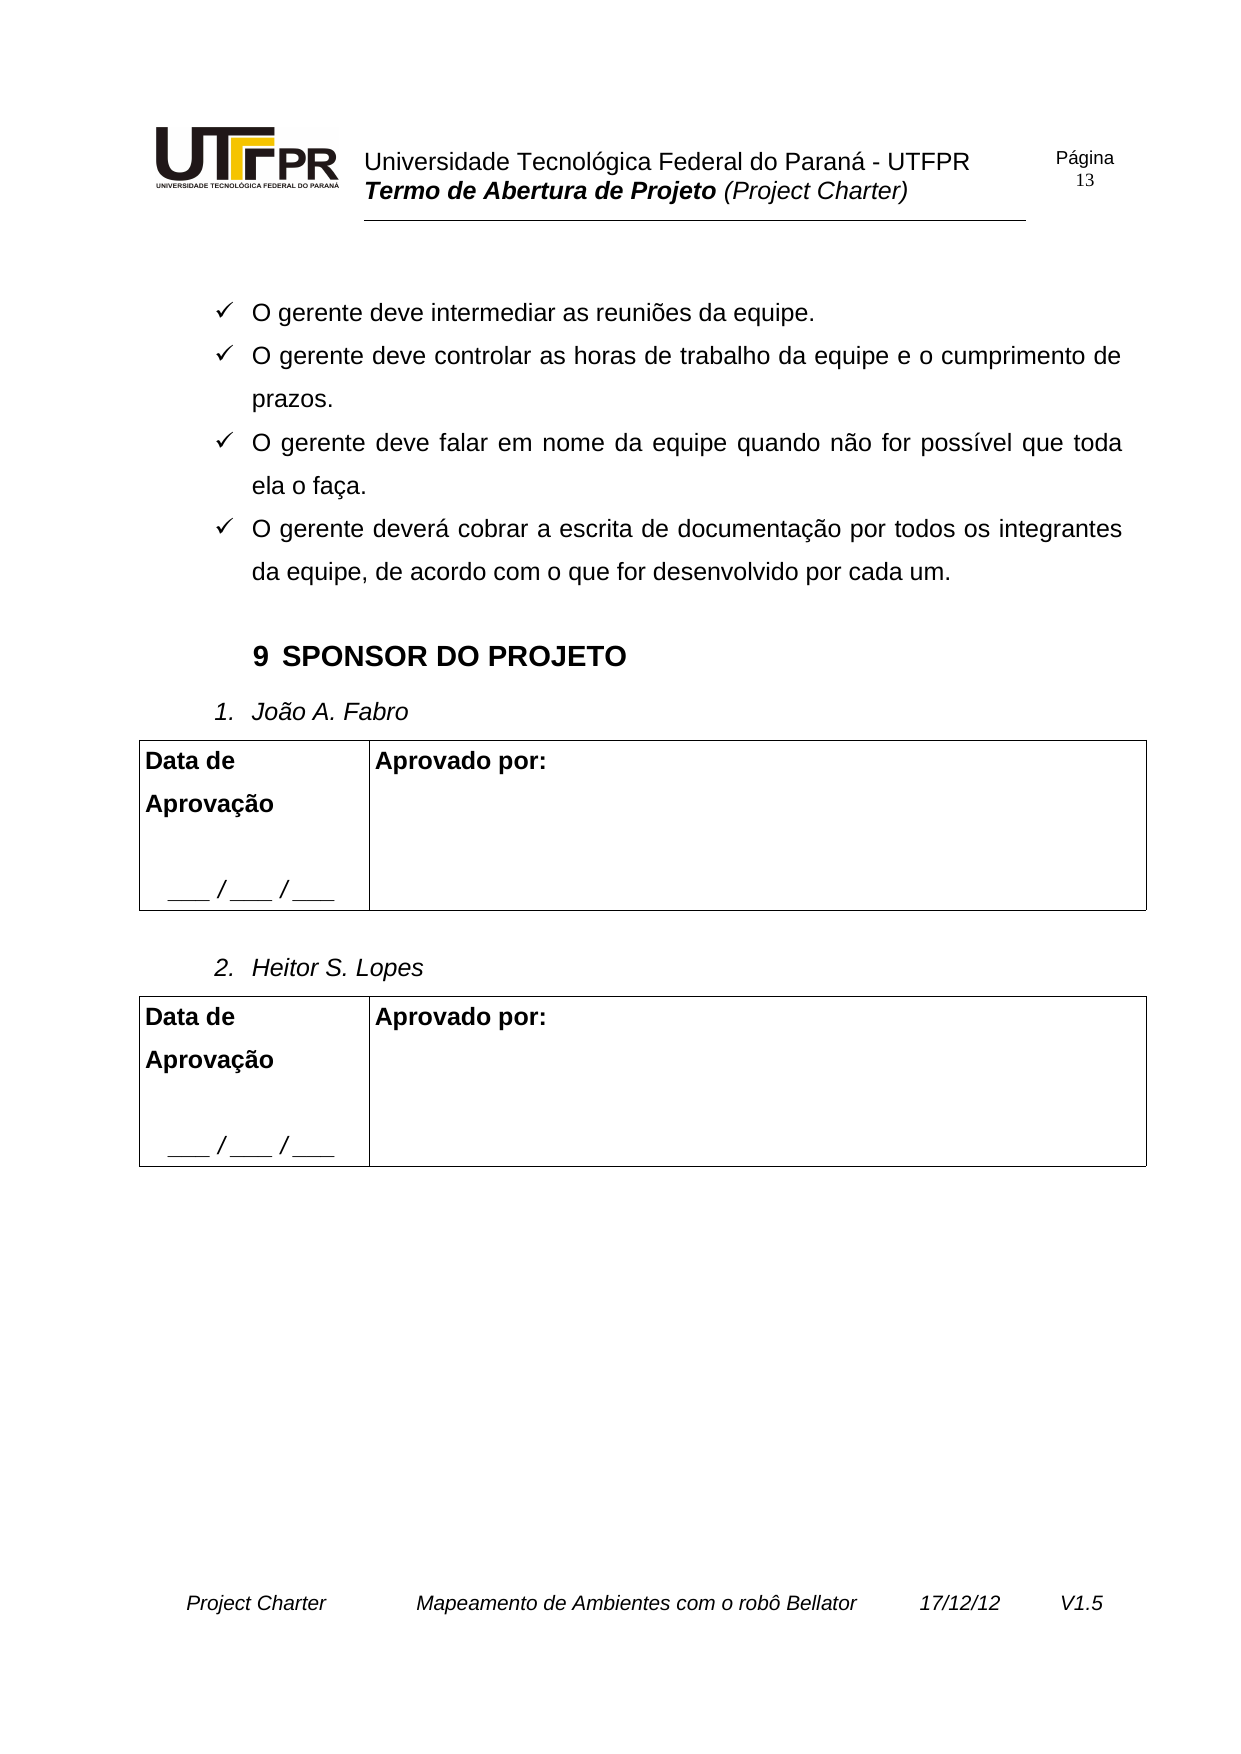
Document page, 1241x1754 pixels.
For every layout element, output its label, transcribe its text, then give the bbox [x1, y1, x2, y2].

list O gerente deverá cobrar a escrita de documentação por todos os integrantes da equipe, de acordo com o que for desenvolvido por cada um. [214, 514, 1123, 586]
table_header Aprovado por: [370, 997, 1146, 1166]
table_header Data de Aprovação ___ / ___ / ___ [140, 741, 369, 909]
picture [155, 127, 339, 189]
list O gerente deve intermediar as reuniões da equipe. [214, 298, 1123, 327]
list O gerente deve controlar as horas de trabalho da equipe e o cumprimento de prazos. [214, 341, 1123, 413]
list O gerente deve falar em nome da equipe quando não for possível que toda ela o faça. [214, 427, 1123, 499]
subtitle Sponsor do Projeto [236, 639, 1123, 673]
list Heitor S. Lopes [214, 953, 1123, 982]
table_header Aprovado por: [370, 741, 1146, 909]
table_header Data de Aprovação ___ / ___ / ___ [140, 997, 369, 1166]
list João A. Fabro [214, 697, 1123, 725]
